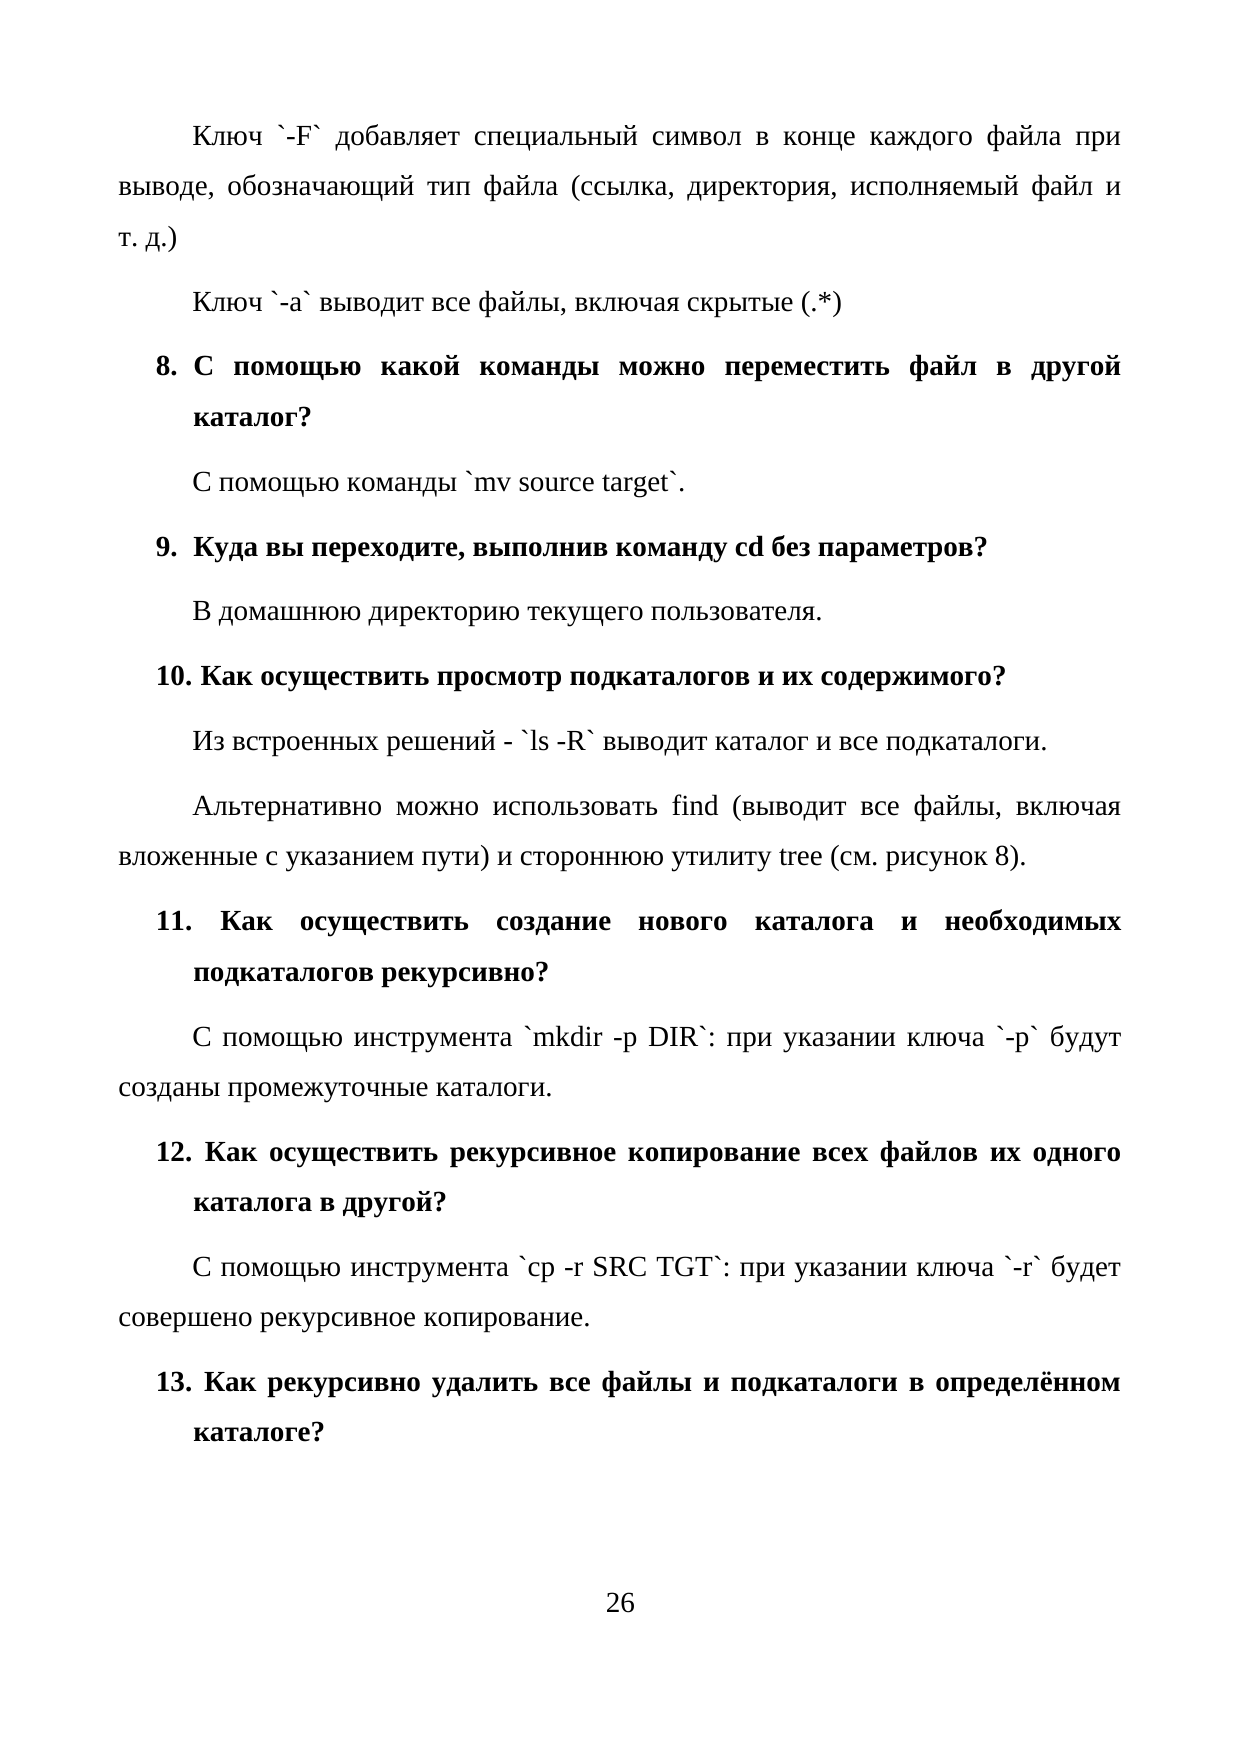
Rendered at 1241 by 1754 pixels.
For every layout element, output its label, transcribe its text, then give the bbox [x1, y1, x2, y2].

text В домашнюю директорию текущего пользователя. [118, 593, 1122, 627]
text Из встроенных решений - `ls -R` выводит каталог и все подкаталоги. [118, 723, 1122, 757]
list С помощью какой команды можно переместить файл в другой каталог? [156, 348, 1122, 432]
list Как осуществить создание нового каталога и необходимых подкаталогов рекурсивно? [156, 903, 1122, 987]
text С помощью инструмента `mkdir -p DIR`: при указании ключа `-p` будут созданы промежуточные каталоги. [118, 1019, 1122, 1102]
text Ключ `-a` выводит все файлы, включая скрытые (.*) [118, 284, 1122, 317]
text Ключ `-F` добавляет специальный символ в конце каждого файла при выводе, обозначающий тип файла (ссылка, директория, исполняемый файл и т. д.) [118, 118, 1122, 252]
list Как осуществить просмотр подкаталогов и их содержимого? [156, 658, 1122, 692]
list Как осуществить рекурсивное копирование всех файлов их одного каталога в другой? [156, 1134, 1122, 1218]
list Куда вы переходите, выполнив команду cd без параметров? [156, 529, 1122, 562]
text Альтернативно можно использовать find (выводит все файлы, включая вложенные с указанием пути) и стороннюю утилиту tree (см. рисунок 8). [118, 788, 1122, 872]
text С помощью инструмента `cp -r SRC TGT`: при указании ключа `-r` будет совершено рекурсивное копирование. [118, 1249, 1122, 1333]
text С помощью команды `mv source target`. [118, 464, 1122, 497]
list Как рекурсивно удалить все файлы и подкаталоги в определённом каталоге? [156, 1364, 1122, 1448]
